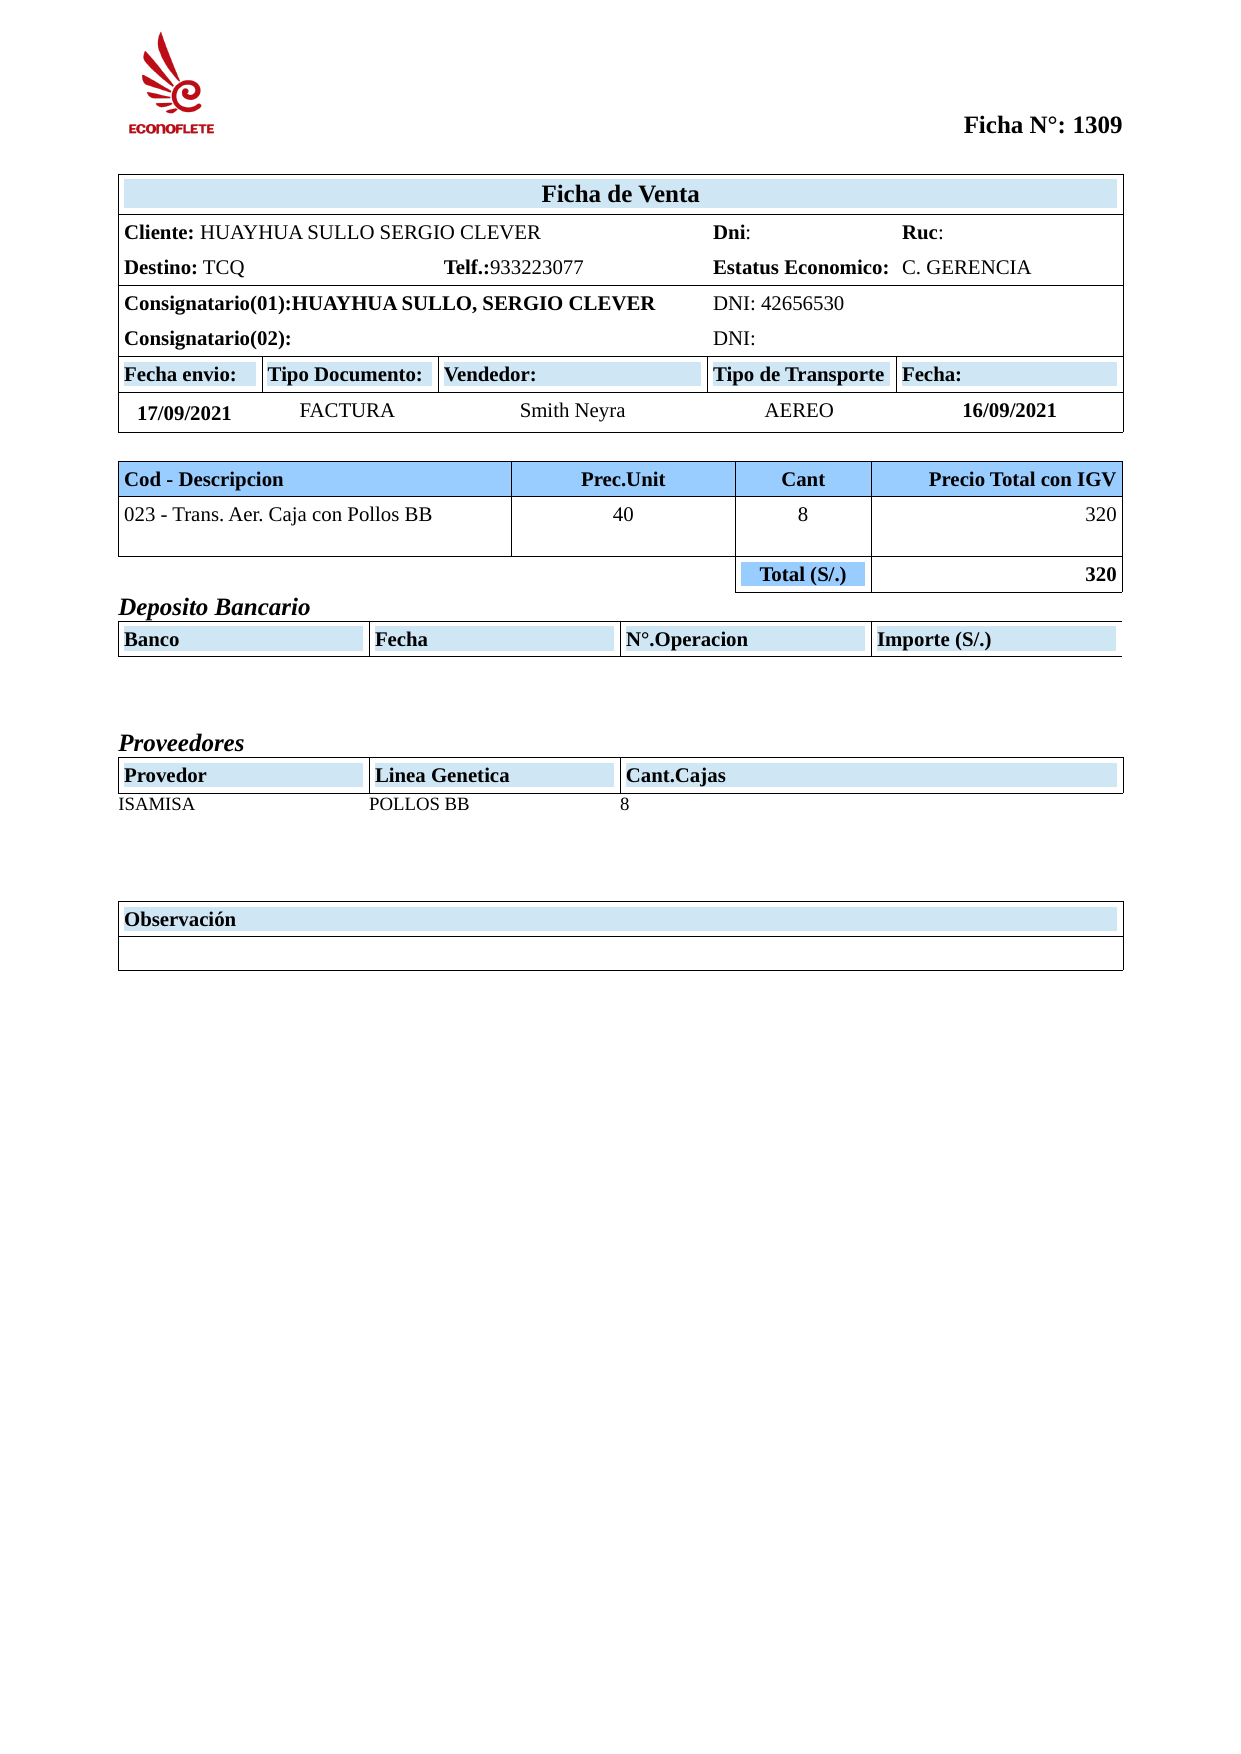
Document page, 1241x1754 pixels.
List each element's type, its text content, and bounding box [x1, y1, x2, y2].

table_cell [871, 705, 1122, 728]
table_header Provedor [119, 758, 369, 793]
table_header Importe (S/.) [872, 622, 1122, 656]
table_cell [369, 815, 620, 836]
table_cell ISAMISA [118, 794, 369, 814]
table_cell [871, 657, 1122, 680]
table_cell 8 [736, 497, 871, 556]
table_header Precio Total con IGV [872, 462, 1122, 496]
table_cell FACTURA [262, 393, 438, 432]
table_cell Destino: TCQ [119, 249, 438, 285]
table_cell [620, 836, 1123, 858]
table_cell [119, 937, 1123, 969]
table_cell [118, 657, 369, 680]
table_cell 40 [512, 497, 735, 556]
table_cell [118, 815, 369, 836]
table_cell Tipo de Transporte [708, 357, 896, 392]
table_cell [118, 836, 369, 858]
table_cell Smith Neyra [438, 393, 707, 432]
table_cell DNI: 42656530 [707, 286, 1123, 321]
table_cell Estatus Economico: [707, 249, 896, 285]
table_cell Fecha: [897, 357, 1123, 392]
table_cell Tipo Documento: [263, 357, 438, 392]
table_cell Fecha envio: [119, 357, 262, 392]
table_header Linea Genetica [370, 758, 620, 793]
table_cell Ruc: [896, 215, 1123, 249]
table_header Fecha [370, 622, 620, 656]
table_header Cant.Cajas [621, 758, 1123, 793]
table_cell 320 [872, 557, 1122, 592]
table_cell C. GERENCIA [896, 249, 1123, 285]
table_cell Consignatario(01):HUAYHUA SULLO, SERGIO CLEVER [119, 286, 707, 321]
text Proveedores [118, 728, 1122, 757]
table_cell Consignatario(02): [119, 321, 707, 356]
text Deposito Bancario [118, 592, 1122, 621]
table_cell [369, 705, 620, 728]
table_cell [369, 657, 620, 680]
table_cell [118, 858, 369, 879]
table_cell [118, 879, 369, 901]
table_cell POLLOS BB [369, 794, 620, 814]
table_cell [118, 680, 369, 704]
table_cell [118, 557, 511, 592]
table_cell [620, 705, 871, 728]
table_cell 320 [872, 497, 1122, 556]
table_header Observación [119, 902, 1123, 936]
table_cell 023 - Trans. Aer. Caja con Pollos BB [119, 497, 511, 556]
table_cell [369, 680, 620, 704]
table_cell [369, 836, 620, 858]
table_header Prec.Unit [512, 462, 735, 496]
table_cell [620, 858, 1123, 879]
table_cell 17/09/2021 [119, 393, 262, 432]
table_cell [620, 680, 871, 704]
table_cell [620, 657, 871, 680]
table_cell Dni: [707, 215, 896, 249]
table_cell 8 [620, 794, 1123, 814]
table_cell [369, 879, 620, 901]
table_cell [511, 557, 735, 592]
table_cell [620, 879, 1123, 901]
table_cell Cliente: HUAYHUA SULLO SERGIO CLEVER [119, 215, 707, 249]
table_cell Telf.:933223077 [438, 249, 707, 285]
table_cell AEREO [707, 393, 896, 432]
table_cell Vendedor: [439, 357, 707, 392]
table_header N°.Operacion [621, 622, 871, 656]
table_cell DNI: [707, 321, 1123, 356]
picture [118, 31, 225, 134]
table_header Cod - Descripcion [119, 462, 511, 496]
table_cell [369, 858, 620, 879]
table_cell 16/09/2021 [896, 393, 1123, 432]
table_cell [118, 705, 369, 728]
table_cell Total (S/.) [736, 557, 871, 592]
table_header Cant [736, 462, 871, 496]
table_header Banco [119, 622, 369, 656]
table_cell [871, 680, 1122, 704]
table_cell [620, 815, 1123, 836]
table_header Ficha de Venta [119, 175, 1123, 214]
